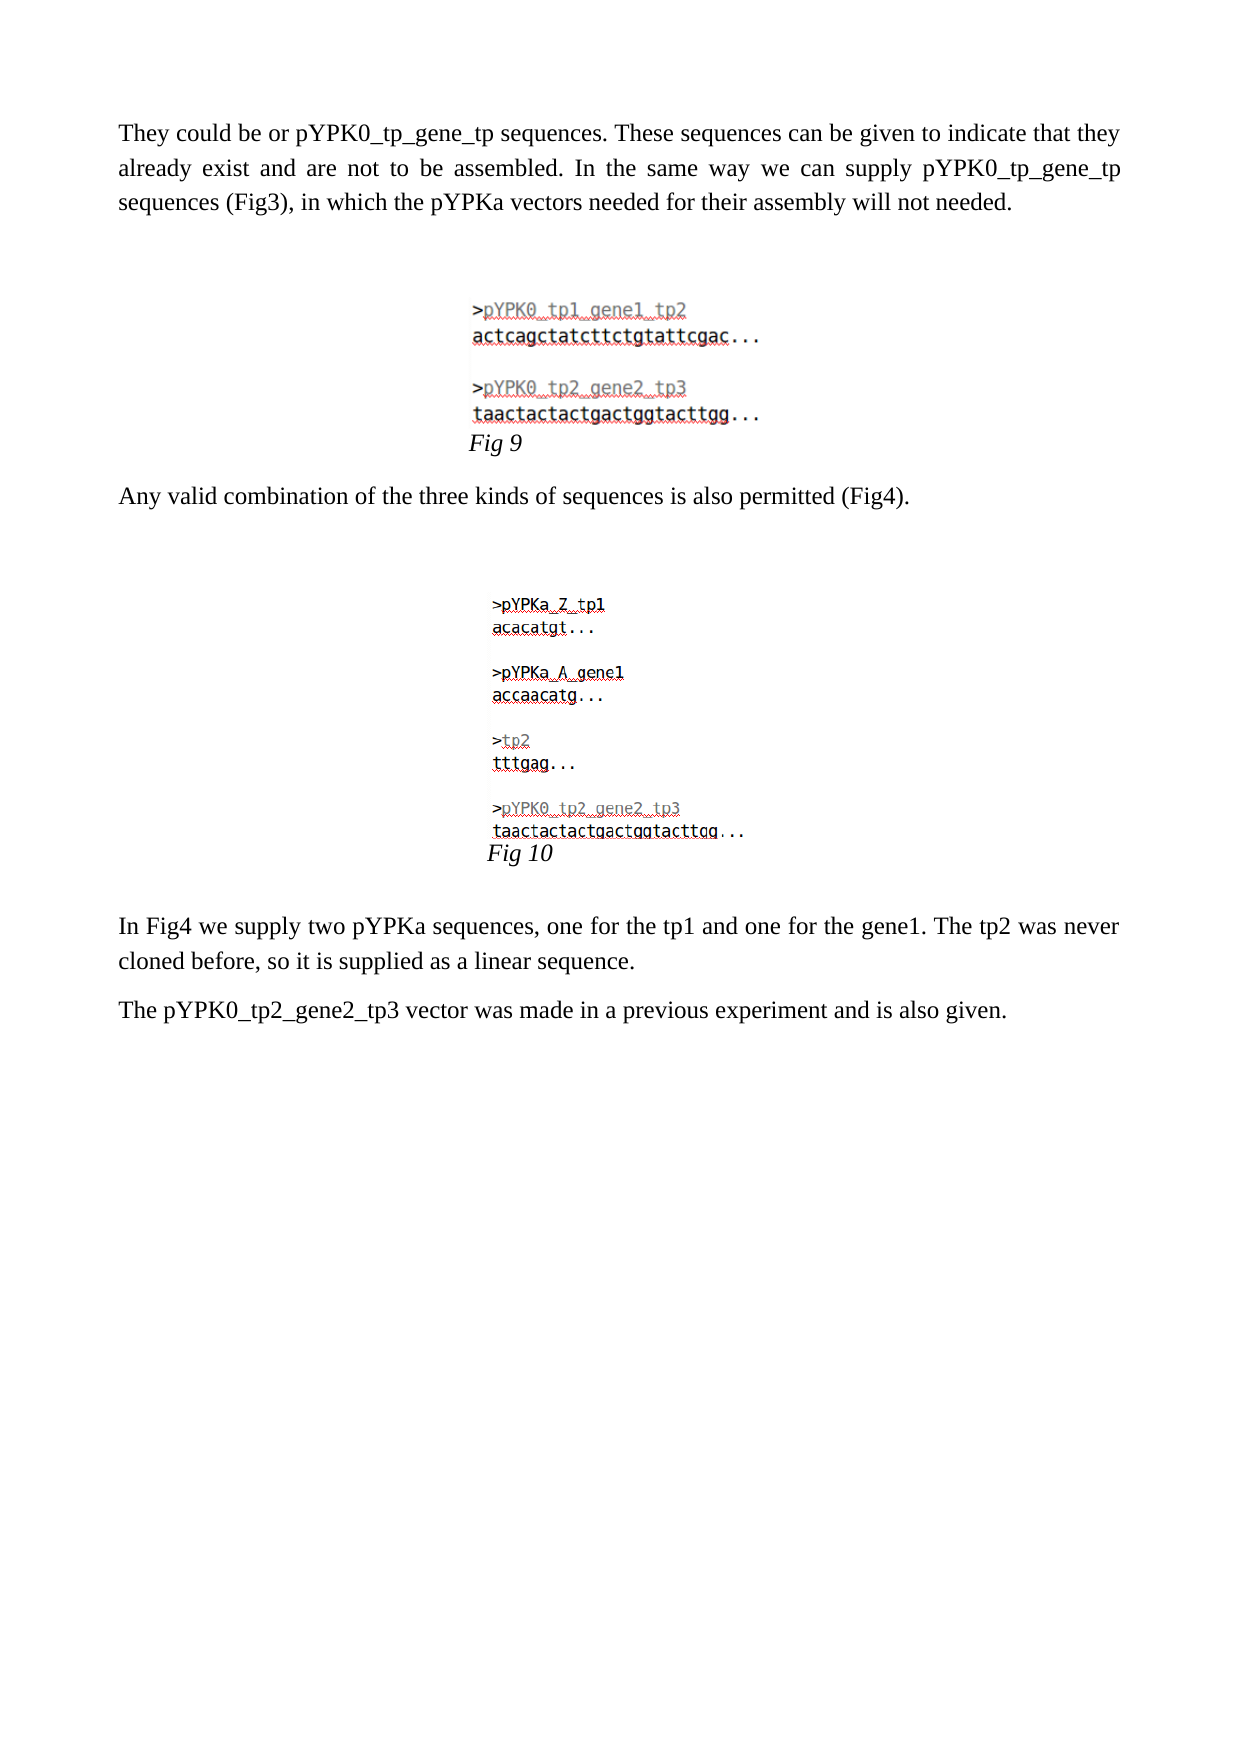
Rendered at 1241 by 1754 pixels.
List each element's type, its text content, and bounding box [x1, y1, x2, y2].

text The pYPK0_tp2_gene2_tp3 vector was made in a previous experiment and is also given. [118, 995, 1122, 1023]
text Fig 9 [468, 429, 772, 457]
text They could be or pYPK0_tp_gene_tp sequences. These sequences can be given to indicate that they already exist and are not to be assembled. In the same way we can supply pYPK0_tp_gene_tp sequences (Fig3), in which the pYPKa vectors needed for their assembly will not needed. [118, 118, 1122, 216]
text In Fig4 we supply two pYPKa sequences, one for the tp1 and one for the gene1. The tp2 was never cloned before, so it is supplied as a linear sequence. [118, 911, 1122, 974]
picture [486, 592, 754, 839]
picture [468, 297, 772, 429]
text Fig 10 [487, 839, 753, 867]
text Any valid combination of the three kinds of sequences is also permitted (Fig4). [118, 481, 1122, 510]
